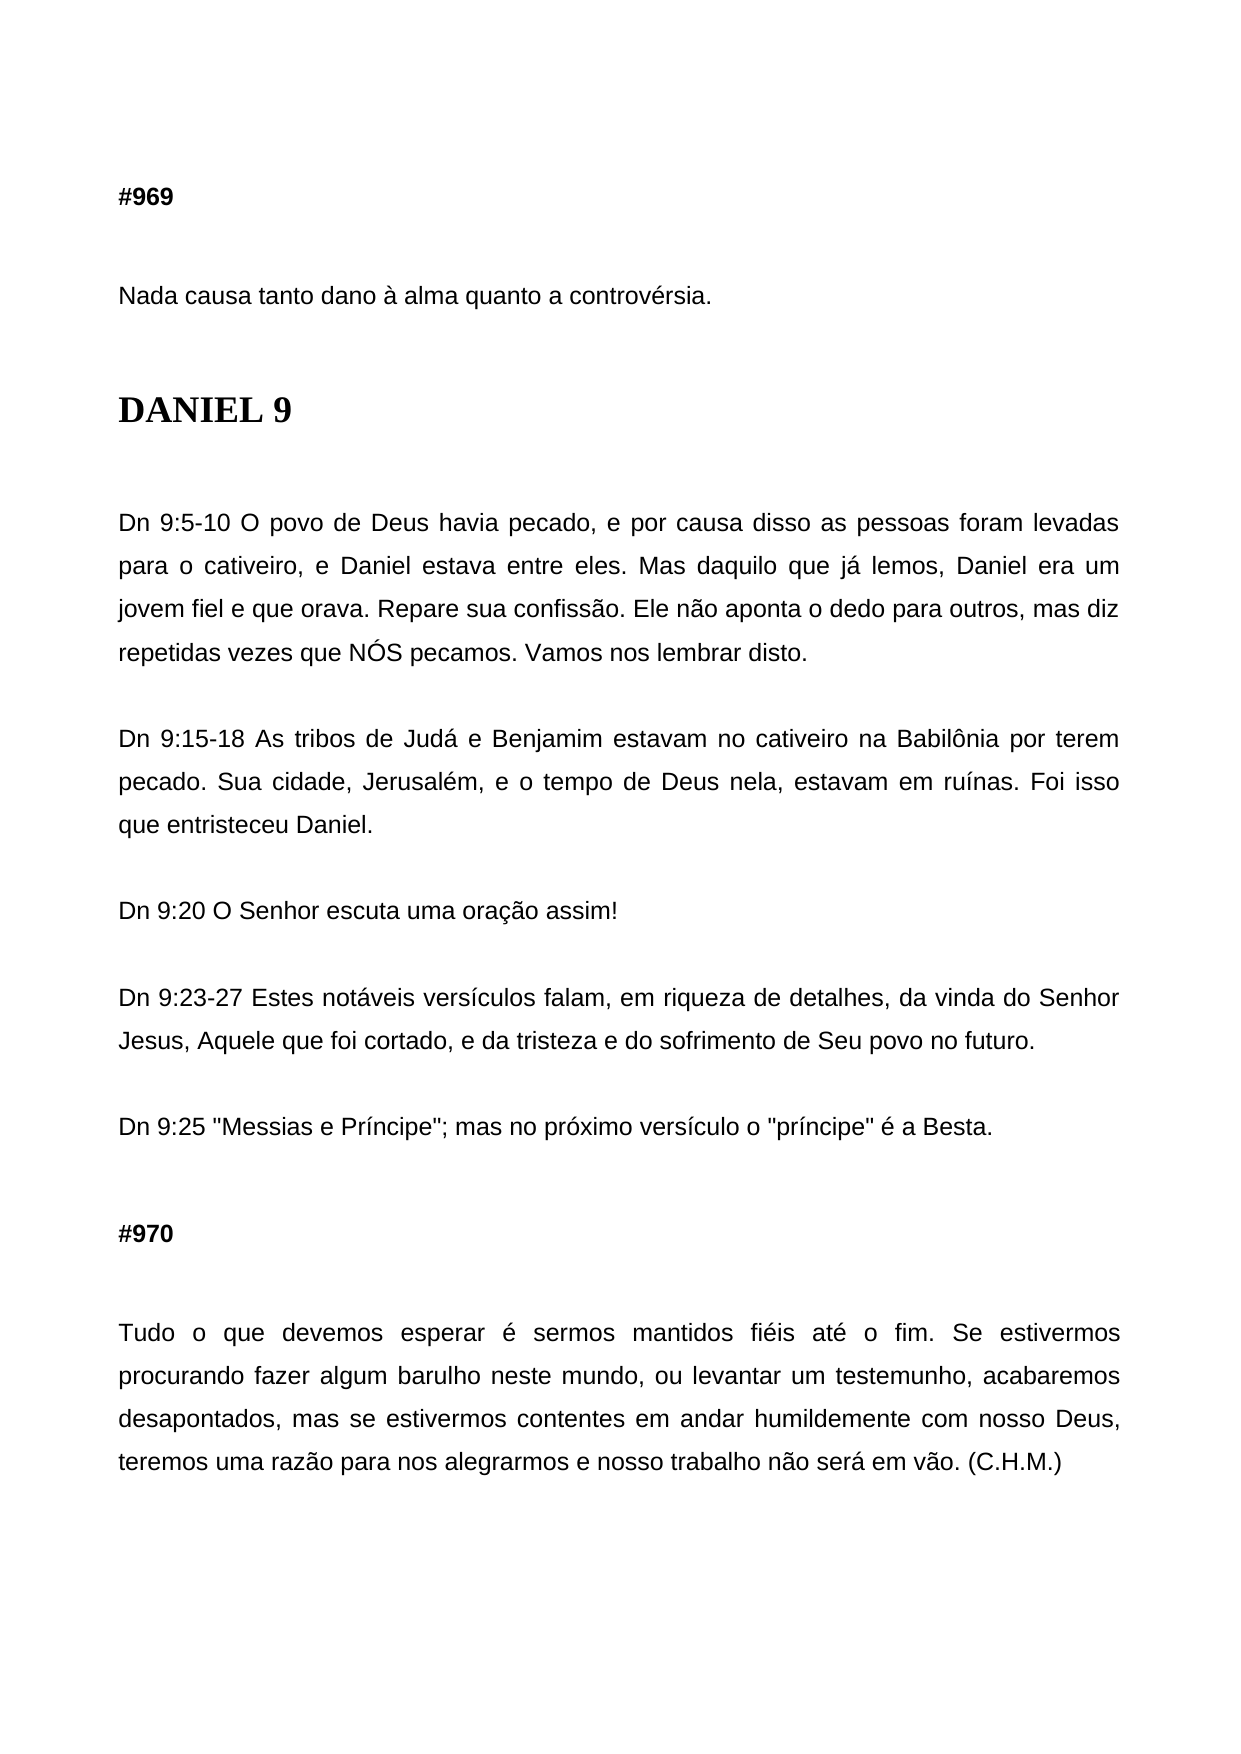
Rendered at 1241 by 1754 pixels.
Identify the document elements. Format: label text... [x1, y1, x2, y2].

subtitle #969 [118, 182, 1122, 211]
text Tudo o que devemos esperar é sermos mantidos fiéis até o fim. Se estivermos procurando fazer algum barulho neste mundo, ou levantar um testemunho, acabaremos desapontados, mas se estivermos contentes em andar humildemente com nosso Deus, teremos uma razão para nos alegrarmos e nosso trabalho não será em vão. (C.H.M.) [118, 1318, 1122, 1476]
text Dn 9:15-18 As tribos de Judá e Benjamim estavam no cativeiro na Babilônia por terem pecado. Sua cidade, Jerusalém, e o tempo de Deus nela, estavam em ruínas. Foi isso que entristeceu Daniel. [118, 724, 1122, 839]
text Dn 9:25 "Messias e Príncipe"; mas no próximo versículo o "príncipe" é a Besta. [118, 1112, 1122, 1141]
text Dn 9:5-10 O povo de Deus havia pecado, e por causa disso as pessoas foram levadas para o cativeiro, e Daniel estava entre eles. Mas daquilo que já lemos, Daniel era um jovem fiel e que orava. Repare sua confissão. Ele não aponta o dedo para outros, mas diz repetidas vezes que NÓS pecamos. Vamos nos lembrar disto. [118, 508, 1122, 666]
subtitle DANIEL 9 [118, 388, 1122, 431]
text Dn 9:23-27 Estes notáveis versículos falam, em riqueza de detalhes, da vinda do Senhor Jesus, Aquele que foi cortado, e da tristeza e do sofrimento de Seu povo no futuro. [118, 983, 1122, 1054]
subtitle #970 [118, 1219, 1122, 1248]
text Nada causa tanto dano à alma quanto a controvérsia. [118, 281, 1122, 309]
text Dn 9:20 O Senhor escuta uma oração assim! [118, 896, 1122, 925]
